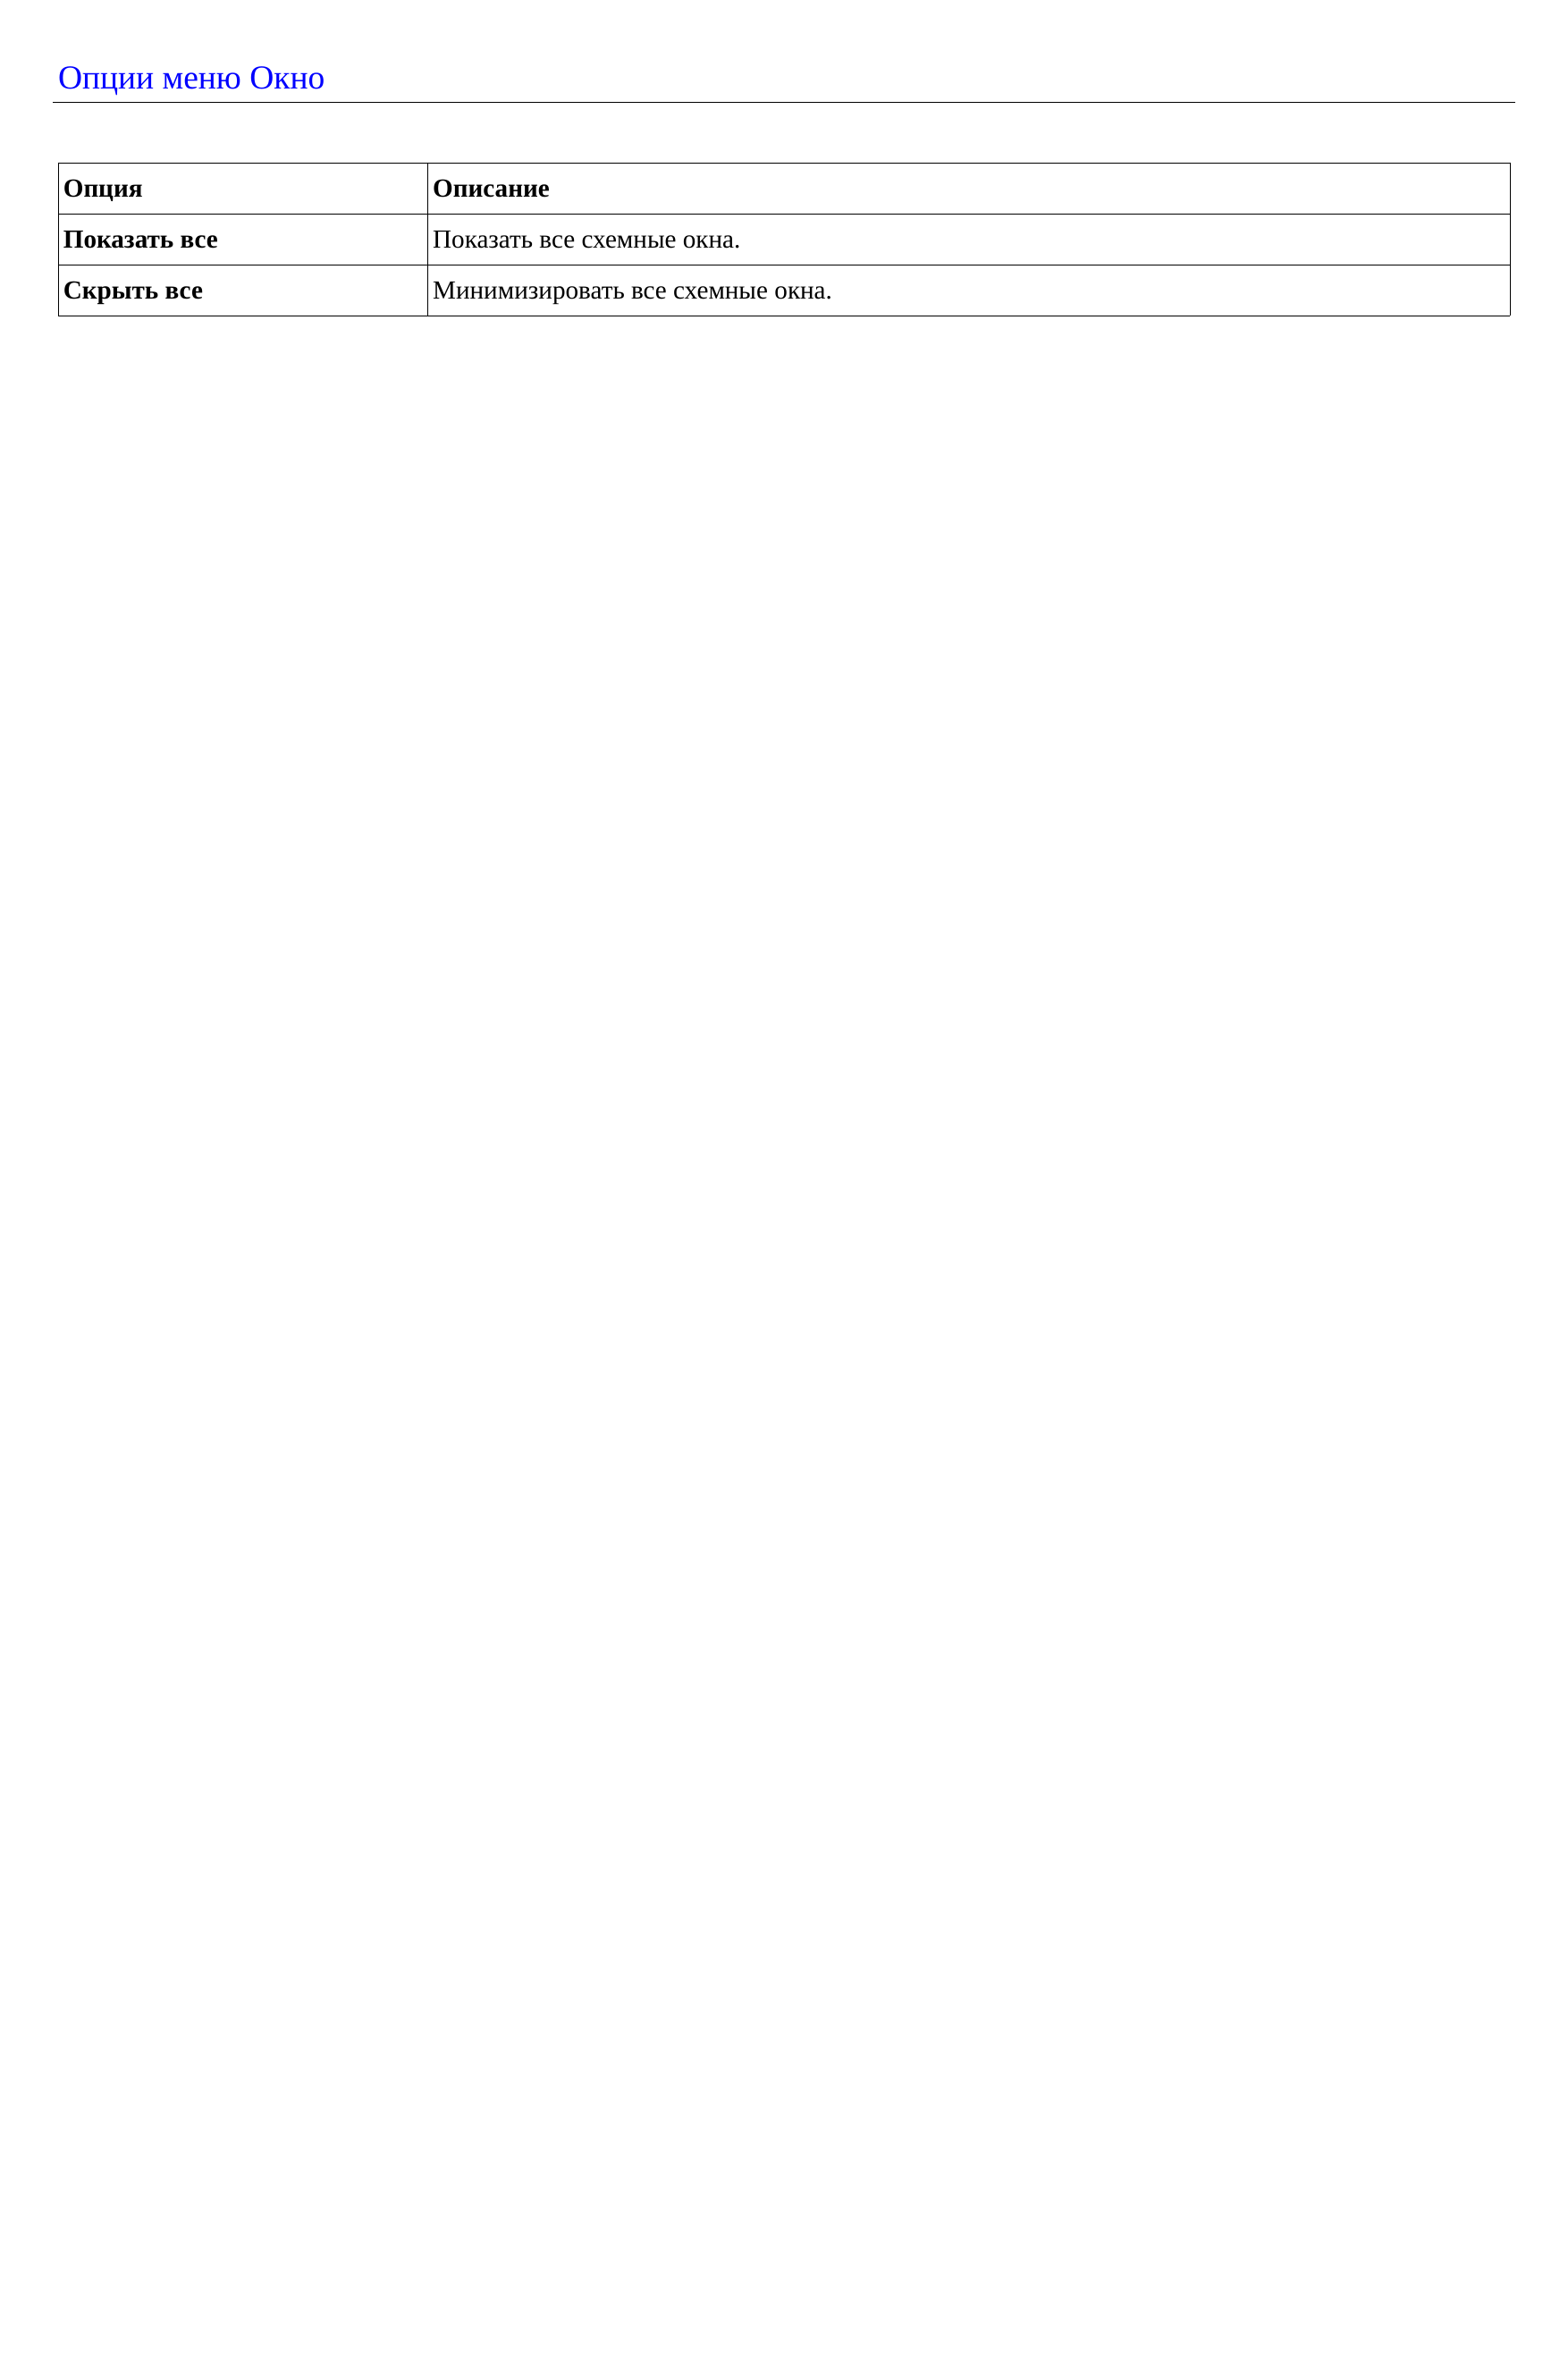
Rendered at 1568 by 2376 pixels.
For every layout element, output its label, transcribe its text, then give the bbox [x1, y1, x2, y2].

table_header Опции меню Окно [53, 53, 1515, 102]
table_cell Минимизировать все схемные окна. [428, 265, 1510, 316]
table_cell Скрыть все [59, 265, 427, 316]
table_cell [53, 103, 1515, 361]
table_header Описание [428, 164, 1510, 214]
table_cell Показать все [59, 215, 427, 265]
table_cell Показать все схемные окна. [428, 215, 1510, 265]
table_header Опция [59, 164, 427, 214]
